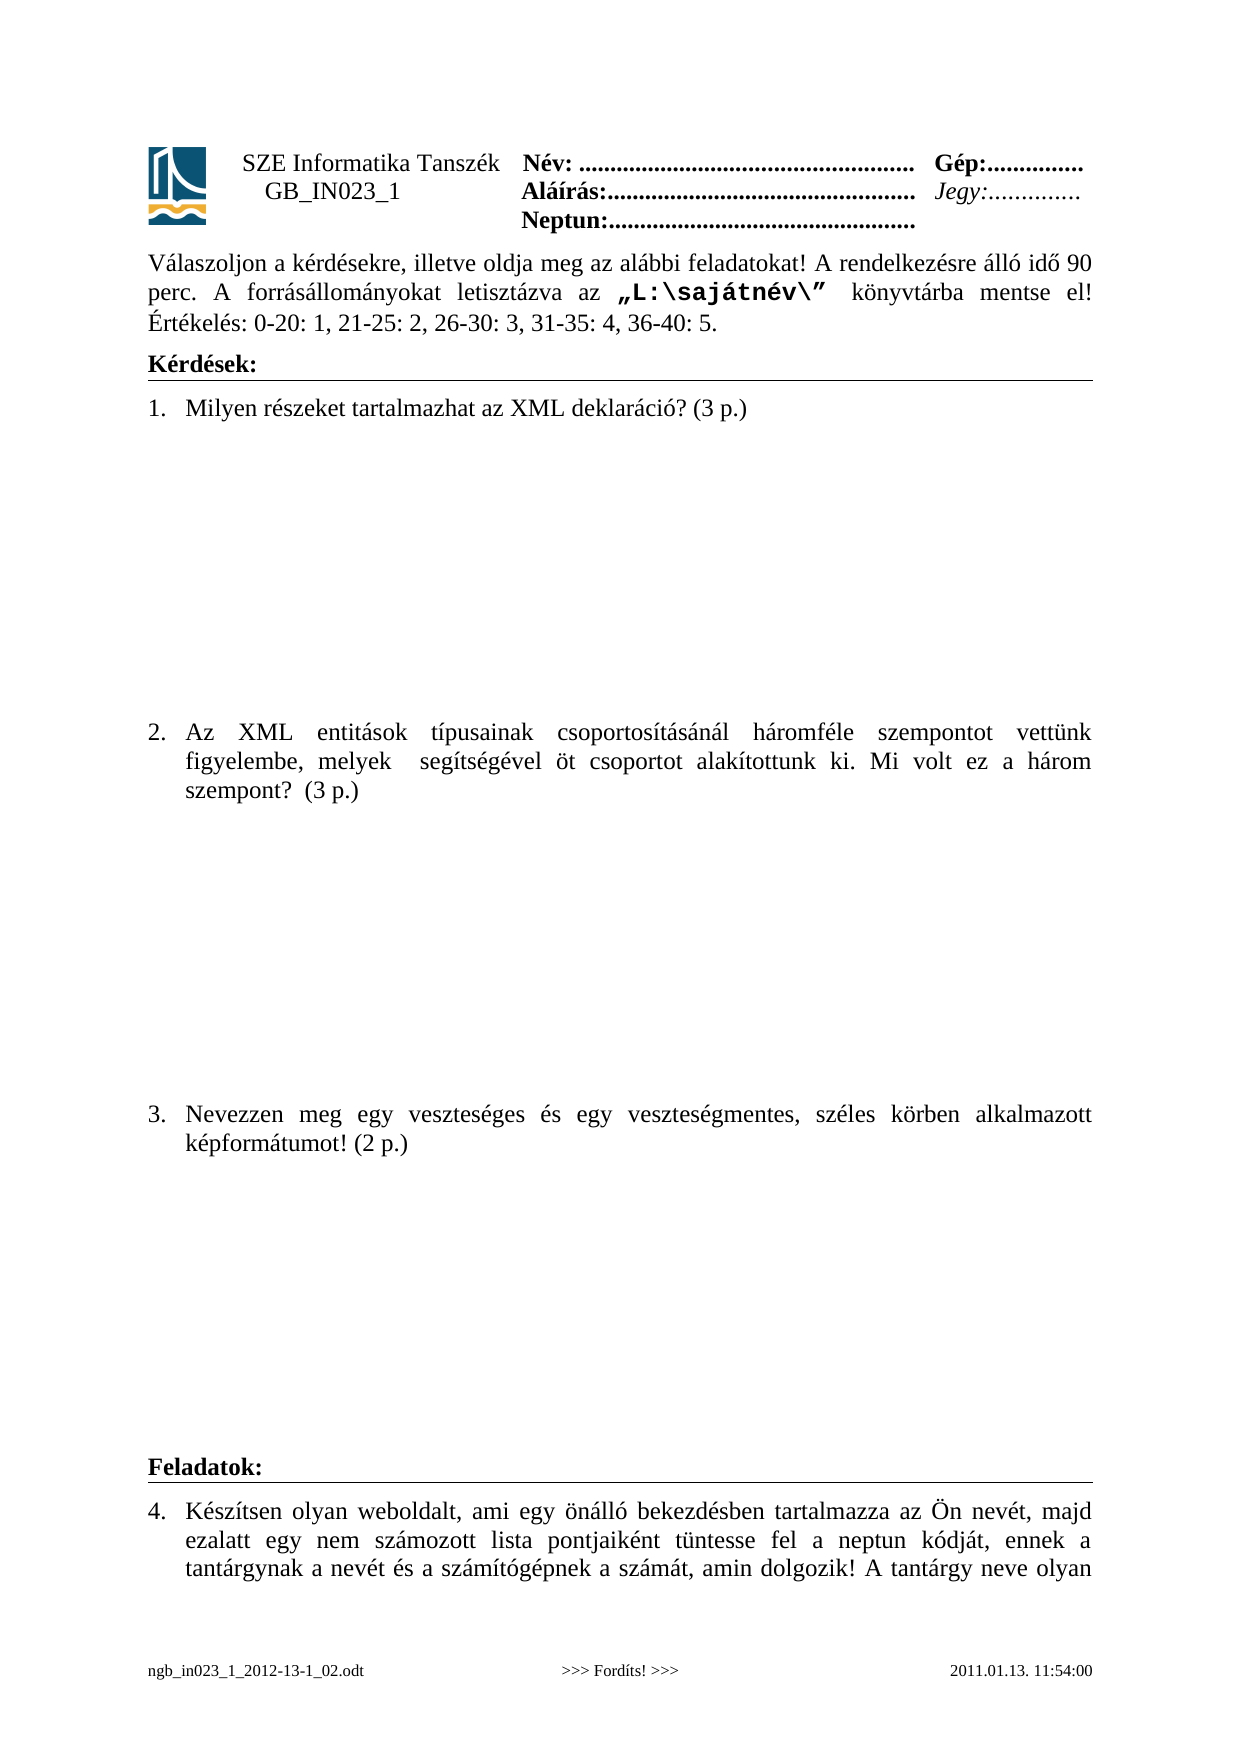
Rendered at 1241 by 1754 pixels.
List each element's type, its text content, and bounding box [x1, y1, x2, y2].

table_cell GB_IN023_1 [228, 176, 510, 248]
list Nevezzen meg egy veszteséges és egy veszteségmentes, széles körben alkalmazott képformátumot! (2 p.) [148, 1099, 1093, 1156]
table_cell Jegy: [928, 176, 1093, 248]
table_header [149, 148, 228, 248]
table_cell Aláírás: Neptun: [510, 176, 928, 248]
text Feladatok: [148, 1452, 1093, 1482]
table_header Gép: [928, 148, 1093, 176]
picture [148, 147, 206, 225]
text Válaszoljon a kérdésekre, illetve oldja meg az alábbi feladatokat! A rendelkezésre álló idő 90 perc. A forrásállományokat letisztázva az „L:\sajátnév\” könyvtárba mentse el! Értékelés: 0-20: 1, 21-25: 2, 26-30: 3, 31-35: 4, 36-40: 5. [148, 248, 1093, 336]
table_header Név: [510, 148, 928, 176]
list Az XML entitások típusainak csoportosításánál háromféle szempontot vettünk figyelembe, melyek segítségével öt csoportot alakítottunk ki. Mi volt ez a három szempont? (3 p.) [148, 717, 1093, 803]
text Kérdések: [148, 349, 1093, 380]
table_header SZE Informatika Tanszék [228, 148, 510, 176]
list Készítsen olyan weboldalt, ami egy önálló bekezdésben tartalmazza az Ön nevét, majd ezalatt egy nem számozott lista pontjaiként tüntesse fel a neptun kódját, ennek a tantárgynak a nevét és a számítógépnek a számát, amin dolgozik! A tantárgy neve olyan [148, 1496, 1093, 1582]
list Milyen részeket tartalmazhat az XML deklaráció? (3 p.) [148, 393, 1093, 422]
